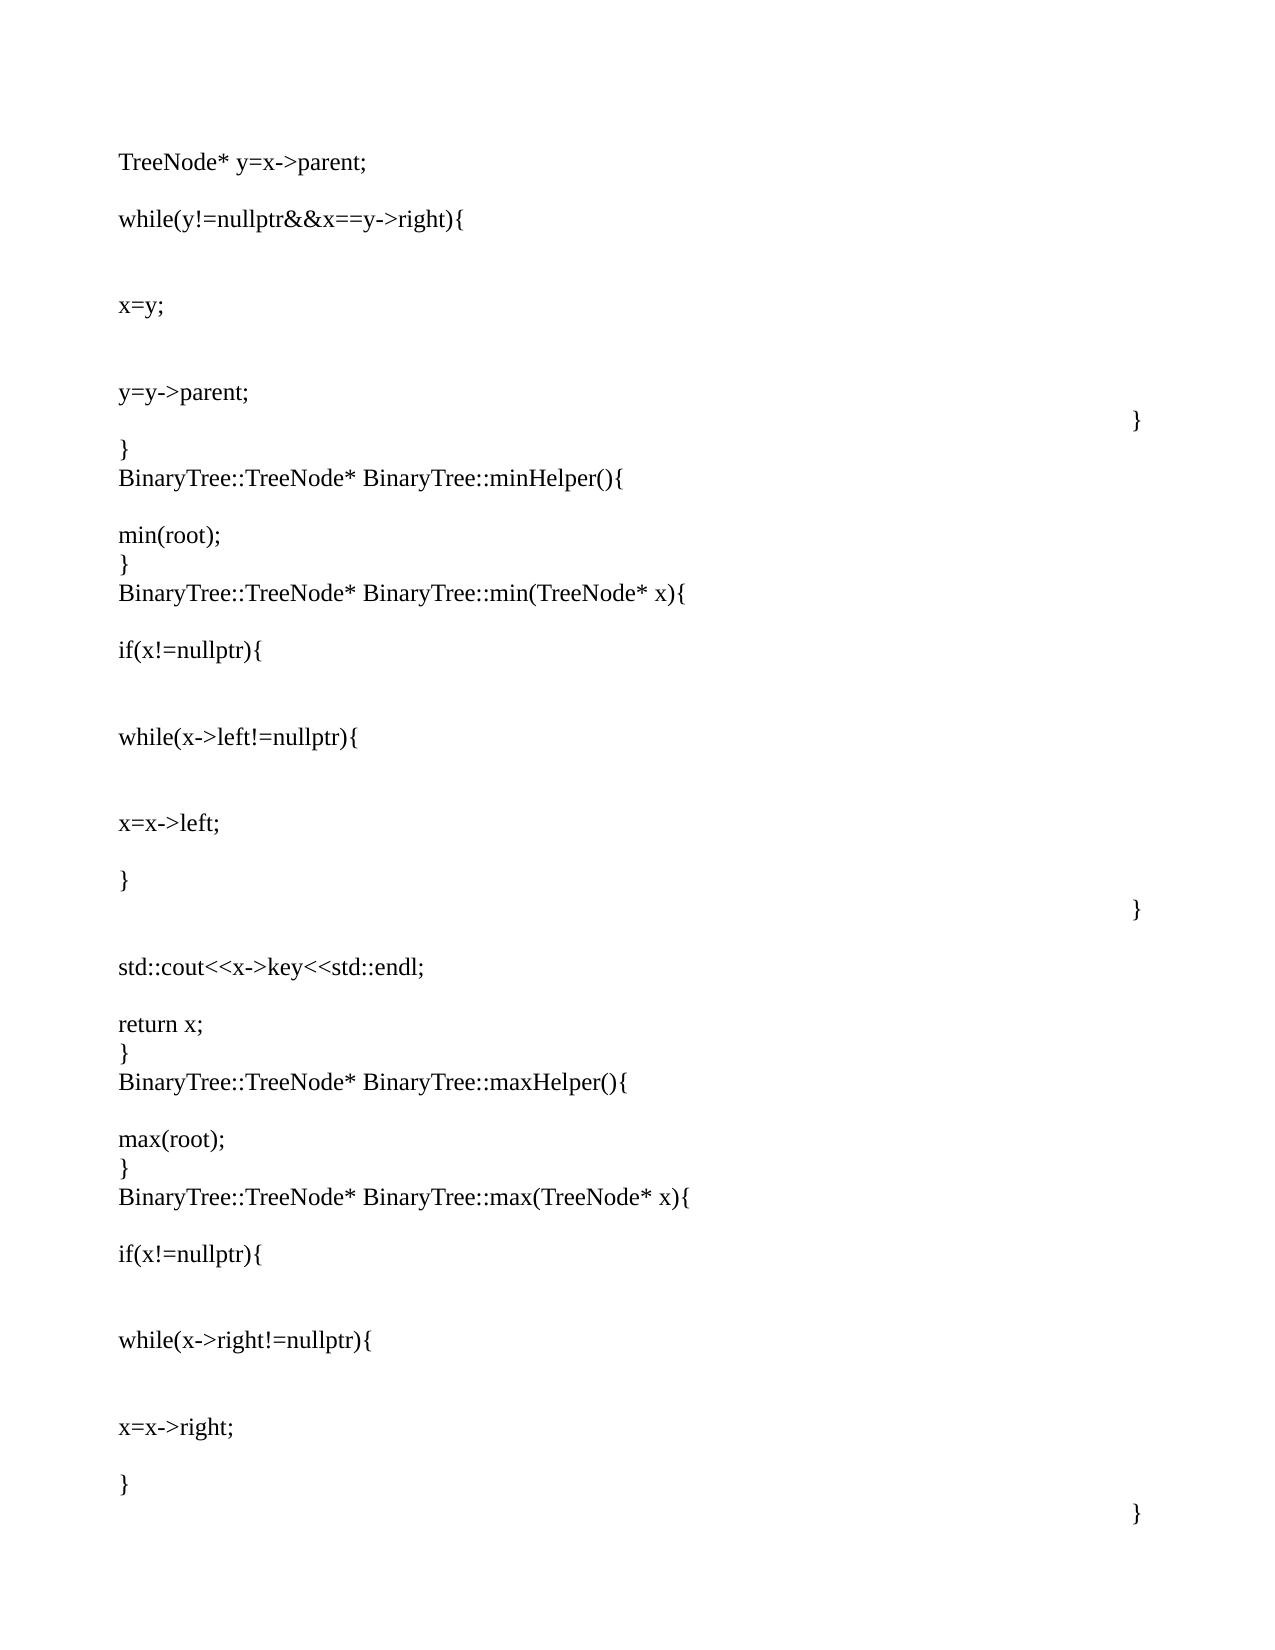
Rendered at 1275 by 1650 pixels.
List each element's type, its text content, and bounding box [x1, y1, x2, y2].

text BinaryTree::TreeNode* BinaryTree::max(TreeNode* x){ [118, 1182, 1157, 1211]
text while(y!=nullptr&&x==y->right){ [118, 176, 1157, 233]
text BinaryTree::TreeNode* BinaryTree::minHelper(){ [118, 463, 1157, 492]
text BinaryTree::TreeNode* BinaryTree::min(TreeNode* x){ [118, 578, 1157, 607]
text return x; [118, 981, 1157, 1038]
text } [118, 837, 1157, 894]
text x=y; [118, 233, 1157, 319]
text } [118, 1498, 1157, 1527]
text while(x->right!=nullptr){ [118, 1268, 1157, 1354]
text if(x!=nullptr){ [118, 1211, 1157, 1268]
text } [118, 1038, 1157, 1067]
text max(root); [118, 1096, 1157, 1153]
text if(x!=nullptr){ [118, 607, 1157, 664]
text } [118, 894, 1157, 923]
text } [118, 1441, 1157, 1498]
text std::cout<<x->key<<std::endl; [118, 923, 1157, 981]
text while(x->left!=nullptr){ [118, 664, 1157, 751]
text x=x->right; [118, 1354, 1157, 1441]
text min(root); [118, 492, 1157, 549]
text } [118, 1153, 1157, 1182]
text y=y->parent; [118, 319, 1157, 406]
text BinaryTree::TreeNode* BinaryTree::maxHelper(){ [118, 1067, 1157, 1096]
text TreeNode* y=x->parent; [118, 118, 1157, 176]
text } [118, 406, 1157, 434]
text } [118, 549, 1157, 578]
text x=x->left; [118, 751, 1157, 837]
text } [118, 434, 1157, 463]
